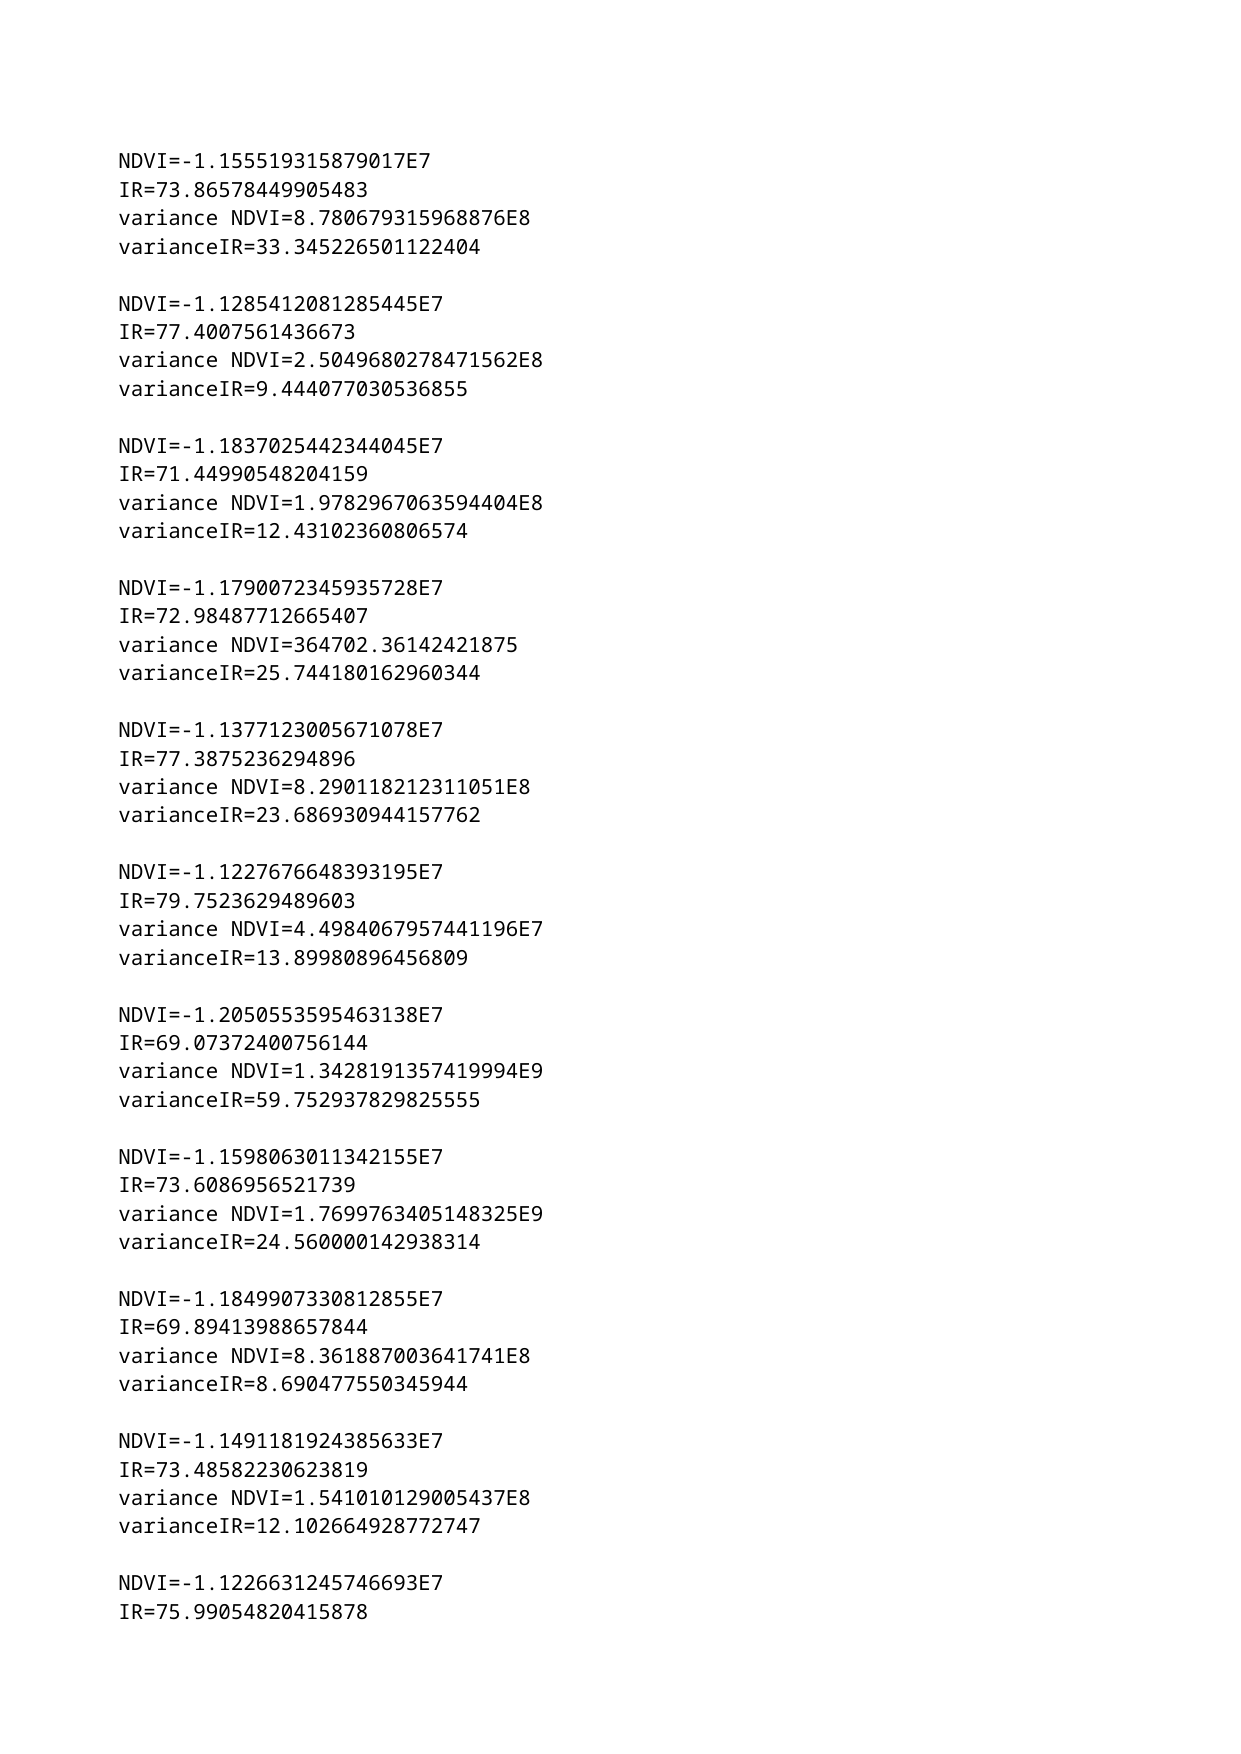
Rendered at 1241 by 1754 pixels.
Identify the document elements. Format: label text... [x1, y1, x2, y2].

text variance NDVI=1.7699763405148325E9 [118, 1199, 1122, 1227]
text NDVI=-1.1849907330812855E7 [118, 1284, 1122, 1312]
text NDVI=-1.155519315879017E7 [118, 147, 1122, 175]
text IR=75.99054820415878 [118, 1597, 1122, 1625]
text IR=71.44990548204159 [118, 459, 1122, 488]
text varianceIR=23.686930944157762 [118, 801, 1122, 829]
text IR=79.7523629489603 [118, 886, 1122, 914]
text NDVI=-1.1226631245746693E7 [118, 1568, 1122, 1597]
text varianceIR=24.560000142938314 [118, 1227, 1122, 1256]
text NDVI=-1.1837025442344045E7 [118, 431, 1122, 459]
text IR=77.4007561436673 [118, 317, 1122, 346]
text variance NDVI=8.290118212311051E8 [118, 772, 1122, 801]
text IR=69.07372400756144 [118, 1028, 1122, 1057]
text variance NDVI=8.780679315968876E8 [118, 203, 1122, 232]
text IR=72.98487712665407 [118, 602, 1122, 630]
text IR=73.86578449905483 [118, 175, 1122, 203]
text variance NDVI=8.361887003641741E8 [118, 1341, 1122, 1369]
text variance NDVI=364702.36142421875 [118, 630, 1122, 658]
text varianceIR=13.89980896456809 [118, 943, 1122, 971]
text NDVI=-1.1491181924385633E7 [118, 1426, 1122, 1455]
text NDVI=-1.1377123005671078E7 [118, 715, 1122, 744]
text NDVI=-1.1227676648393195E7 [118, 857, 1122, 886]
text varianceIR=8.690477550345944 [118, 1369, 1122, 1398]
text IR=73.6086956521739 [118, 1170, 1122, 1199]
text IR=73.48582230623819 [118, 1455, 1122, 1483]
text varianceIR=25.744180162960344 [118, 658, 1122, 687]
text NDVI=-1.1598063011342155E7 [118, 1142, 1122, 1170]
text varianceIR=12.102664928772747 [118, 1512, 1122, 1540]
text variance NDVI=1.3428191357419994E9 [118, 1057, 1122, 1085]
text variance NDVI=1.9782967063594404E8 [118, 488, 1122, 516]
text variance NDVI=2.5049680278471562E8 [118, 346, 1122, 374]
text varianceIR=12.43102360806574 [118, 516, 1122, 545]
text NDVI=-1.2050553595463138E7 [118, 1000, 1122, 1028]
text IR=69.89413988657844 [118, 1312, 1122, 1341]
text varianceIR=59.752937829825555 [118, 1085, 1122, 1113]
text NDVI=-1.1790072345935728E7 [118, 573, 1122, 602]
text varianceIR=33.345226501122404 [118, 232, 1122, 260]
text variance NDVI=1.541010129005437E8 [118, 1483, 1122, 1512]
text NDVI=-1.1285412081285445E7 [118, 289, 1122, 317]
text variance NDVI=4.4984067957441196E7 [118, 914, 1122, 943]
text IR=77.3875236294896 [118, 744, 1122, 772]
text varianceIR=9.444077030536855 [118, 374, 1122, 402]
